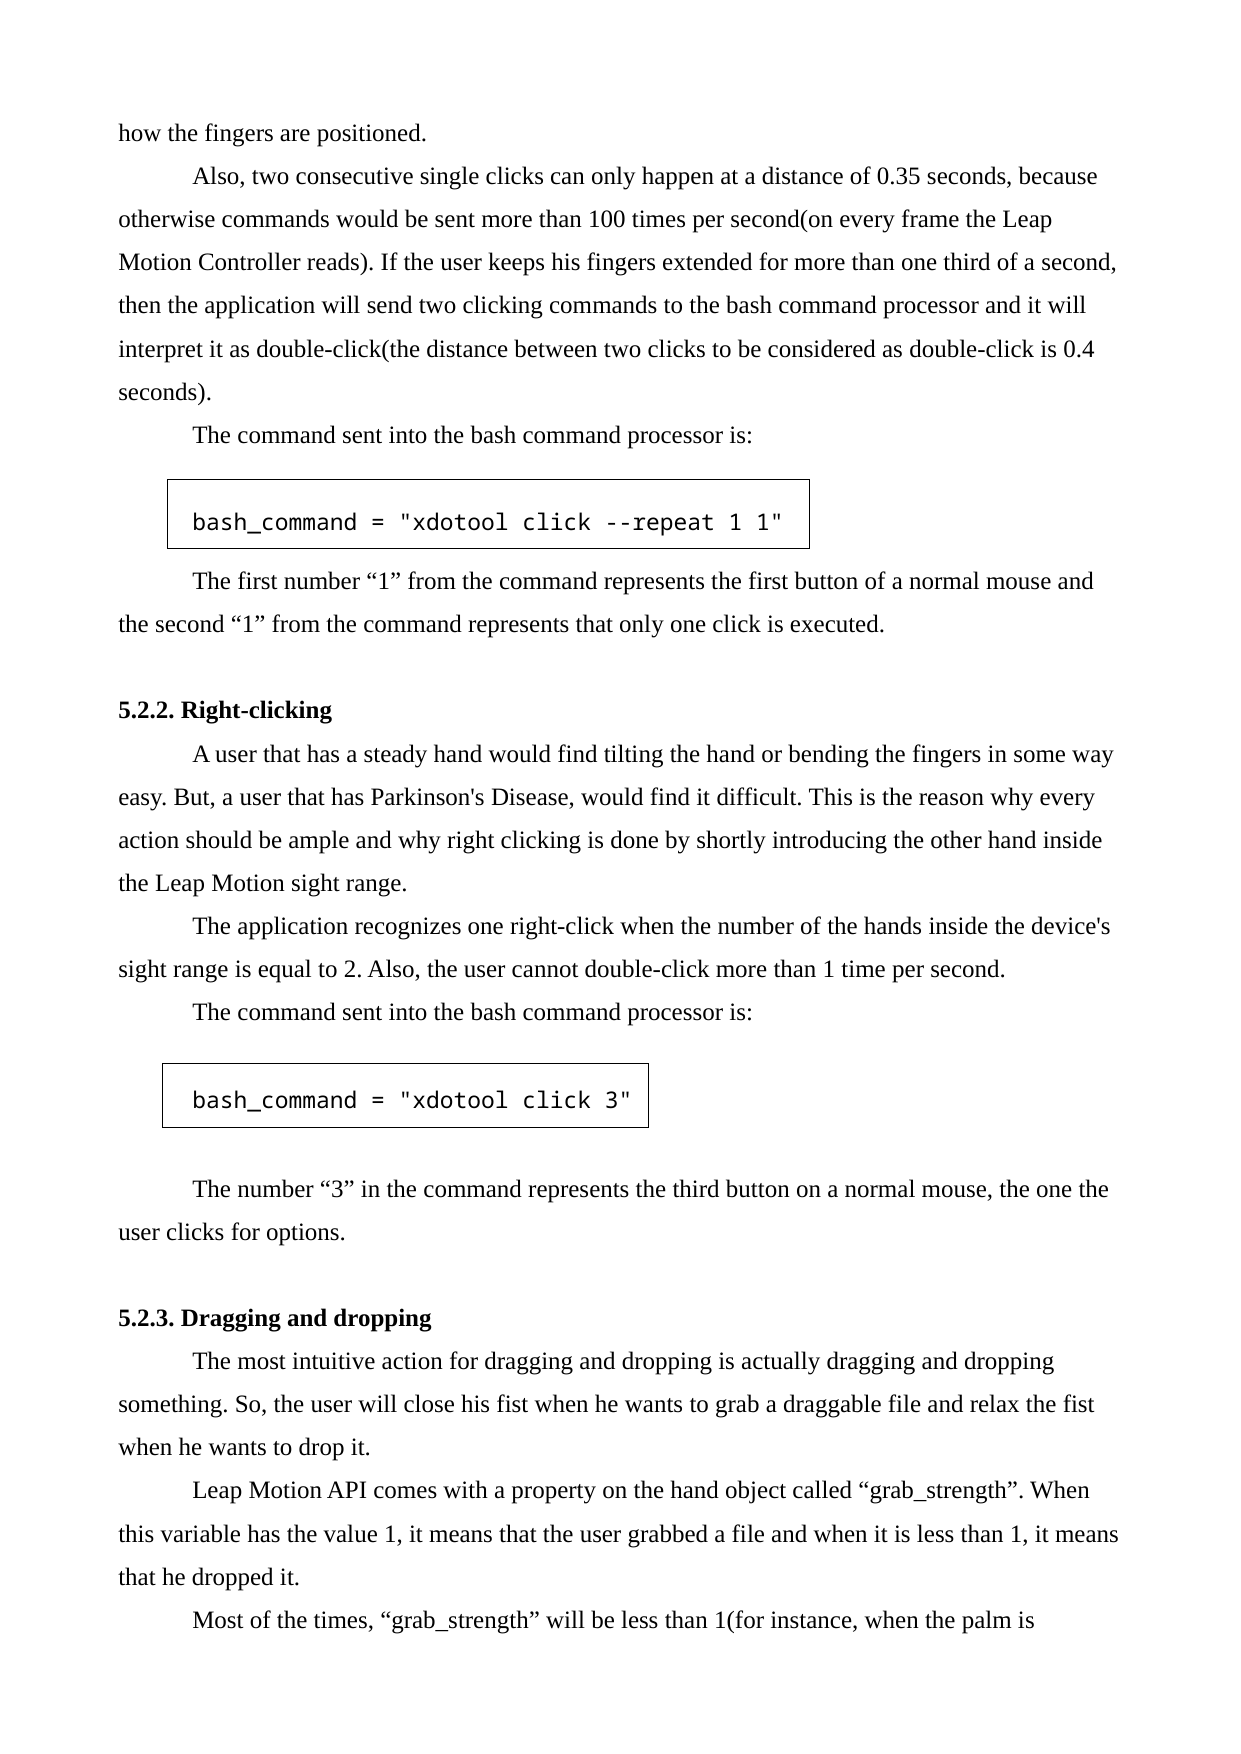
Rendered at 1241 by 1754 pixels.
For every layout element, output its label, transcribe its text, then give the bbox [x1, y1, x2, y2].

text The first number “1” from the command represents the first button of a normal mouse and the second “1” from the command represents that only one click is executed. [118, 566, 1122, 638]
text [810, 506, 1122, 537]
text [649, 1084, 1122, 1115]
text The most intuitive action for dragging and dropping is actually dragging and dropping something. So, the user will close his fist when he wants to grab a draggable file and relax the fist when he wants to drop it. [118, 1346, 1122, 1461]
text Most of the times, “grab_strength” will be less than 1(for instance, when the palm is [118, 1605, 1122, 1634]
text The command sent into the bash command processor is: [118, 997, 1122, 1026]
text The command sent into the bash command processor is: [118, 420, 1122, 449]
text how the fingers are positioned. [118, 118, 1122, 147]
text Also, two consecutive single clicks can only happen at a distance of 0.35 seconds, because otherwise commands would be sent more than 100 times per second(on every frame the Leap Motion Controller reads). If the user keeps his fingers extended for more than one third of a second, then the application will send two clicking commands to the bash command processor and it will interpret it as double-click(the distance between two clicks to be considered as double-click is 0.4 seconds). [118, 161, 1122, 406]
text [118, 1084, 162, 1115]
text The number “3” in the command represents the third button on a normal mouse, the one the user clicks for options. [118, 1174, 1122, 1246]
text 5.2.3. Dragging and dropping [118, 1303, 1122, 1332]
text [118, 506, 167, 537]
text bash_command = "xdotool click 3" [163, 1084, 648, 1115]
text bash_command = "xdotool click --repeat 1 1" [168, 506, 809, 537]
text Leap Motion API comes with a property on the hand object called “grab_strength”. When this variable has the value 1, it means that the user grabbed a file and when it is less than 1, it means that he dropped it. [118, 1476, 1122, 1591]
text 5.2.2. Right-clicking [118, 696, 1122, 724]
text A user that has a steady hand would find tilting the hand or bending the fingers in some way easy. But, a user that has Parkinson's Disease, would find it difficult. This is the reason why every action should be ample and why right clicking is done by shortly introducing the other hand inside the Leap Motion sight range. [118, 739, 1122, 897]
text The application recognizes one right-click when the number of the hands inside the device's sight range is equal to 2. Also, the user cannot double-click more than 1 time per second. [118, 911, 1122, 983]
